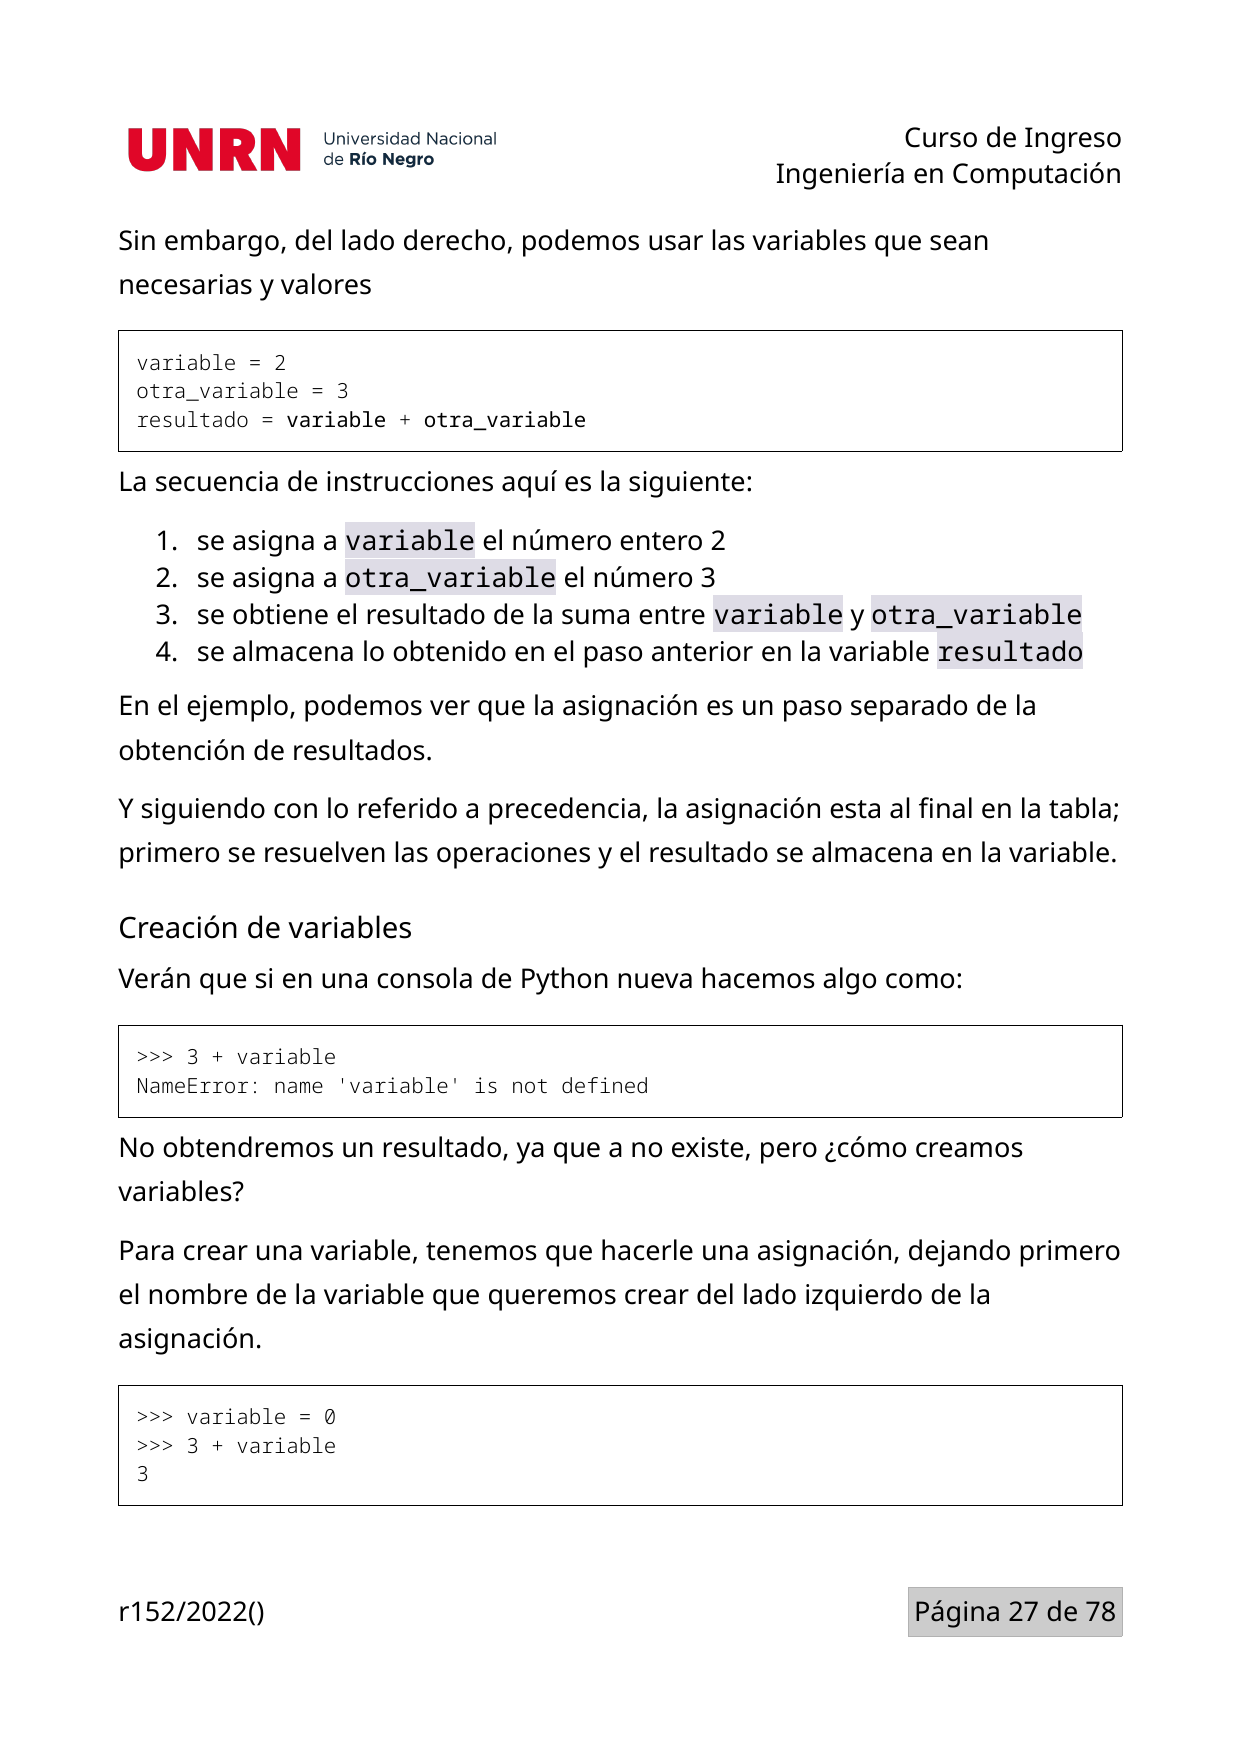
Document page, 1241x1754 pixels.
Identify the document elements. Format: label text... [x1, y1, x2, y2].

text Verán que si en una consola de Python nueva hacemos algo como: [118, 960, 1122, 997]
list se obtiene el resultado de la suma entre variable y otra_variable [155, 595, 713, 632]
text variable = 2 [119, 331, 1122, 359]
text >>> variable = 0 [119, 1386, 1122, 1413]
text otra_variable = 3 [119, 359, 1122, 387]
text La secuencia de instrucciones aquí es la siguiente: [118, 463, 1122, 500]
list se almacena lo obtenido en el paso anterior en la variable resultado [1083, 632, 1122, 669]
list se almacena lo obtenido en el paso anterior en la variable resultado [155, 632, 937, 669]
list se obtiene el resultado de la suma entre variable y otra_variable [1082, 595, 1122, 632]
text resultado = variable + otra_variable [119, 387, 1122, 451]
text >>> 3 + variable [119, 1413, 1122, 1442]
list se asigna a otra_variable el número 3 [155, 558, 1122, 595]
text Para crear una variable, tenemos que hacerle una asignación, dejando primero el nombre de la variable que queremos crear del lado izquierdo de la asignación. [118, 1232, 1122, 1357]
picture [118, 118, 505, 180]
text NameError: name 'variable' is not defined [119, 1053, 1122, 1117]
text >>> 3 + variable [119, 1026, 1122, 1053]
text Y siguiendo con lo referido a precedencia, la asignación esta al final en la tabla; primero se resuelven las operaciones y el resultado se almacena en la variable. [118, 790, 1122, 871]
text En el ejemplo, podemos ver que la asignación es un paso separado de la obtención de resultados. [118, 687, 1122, 768]
subtitle Creación de variables [118, 907, 1122, 947]
text No obtendremos un resultado, ya que a no existe, pero ¿cómo creamos variables? [118, 1129, 1122, 1210]
text 3 [119, 1442, 1122, 1505]
list se asigna a variable el número entero 2 [155, 522, 345, 558]
text Sin embargo, del lado derecho, podemos usar las variables que sean necesarias y valores [118, 221, 1122, 302]
list se asigna a variable el número entero 2 [475, 522, 1122, 558]
